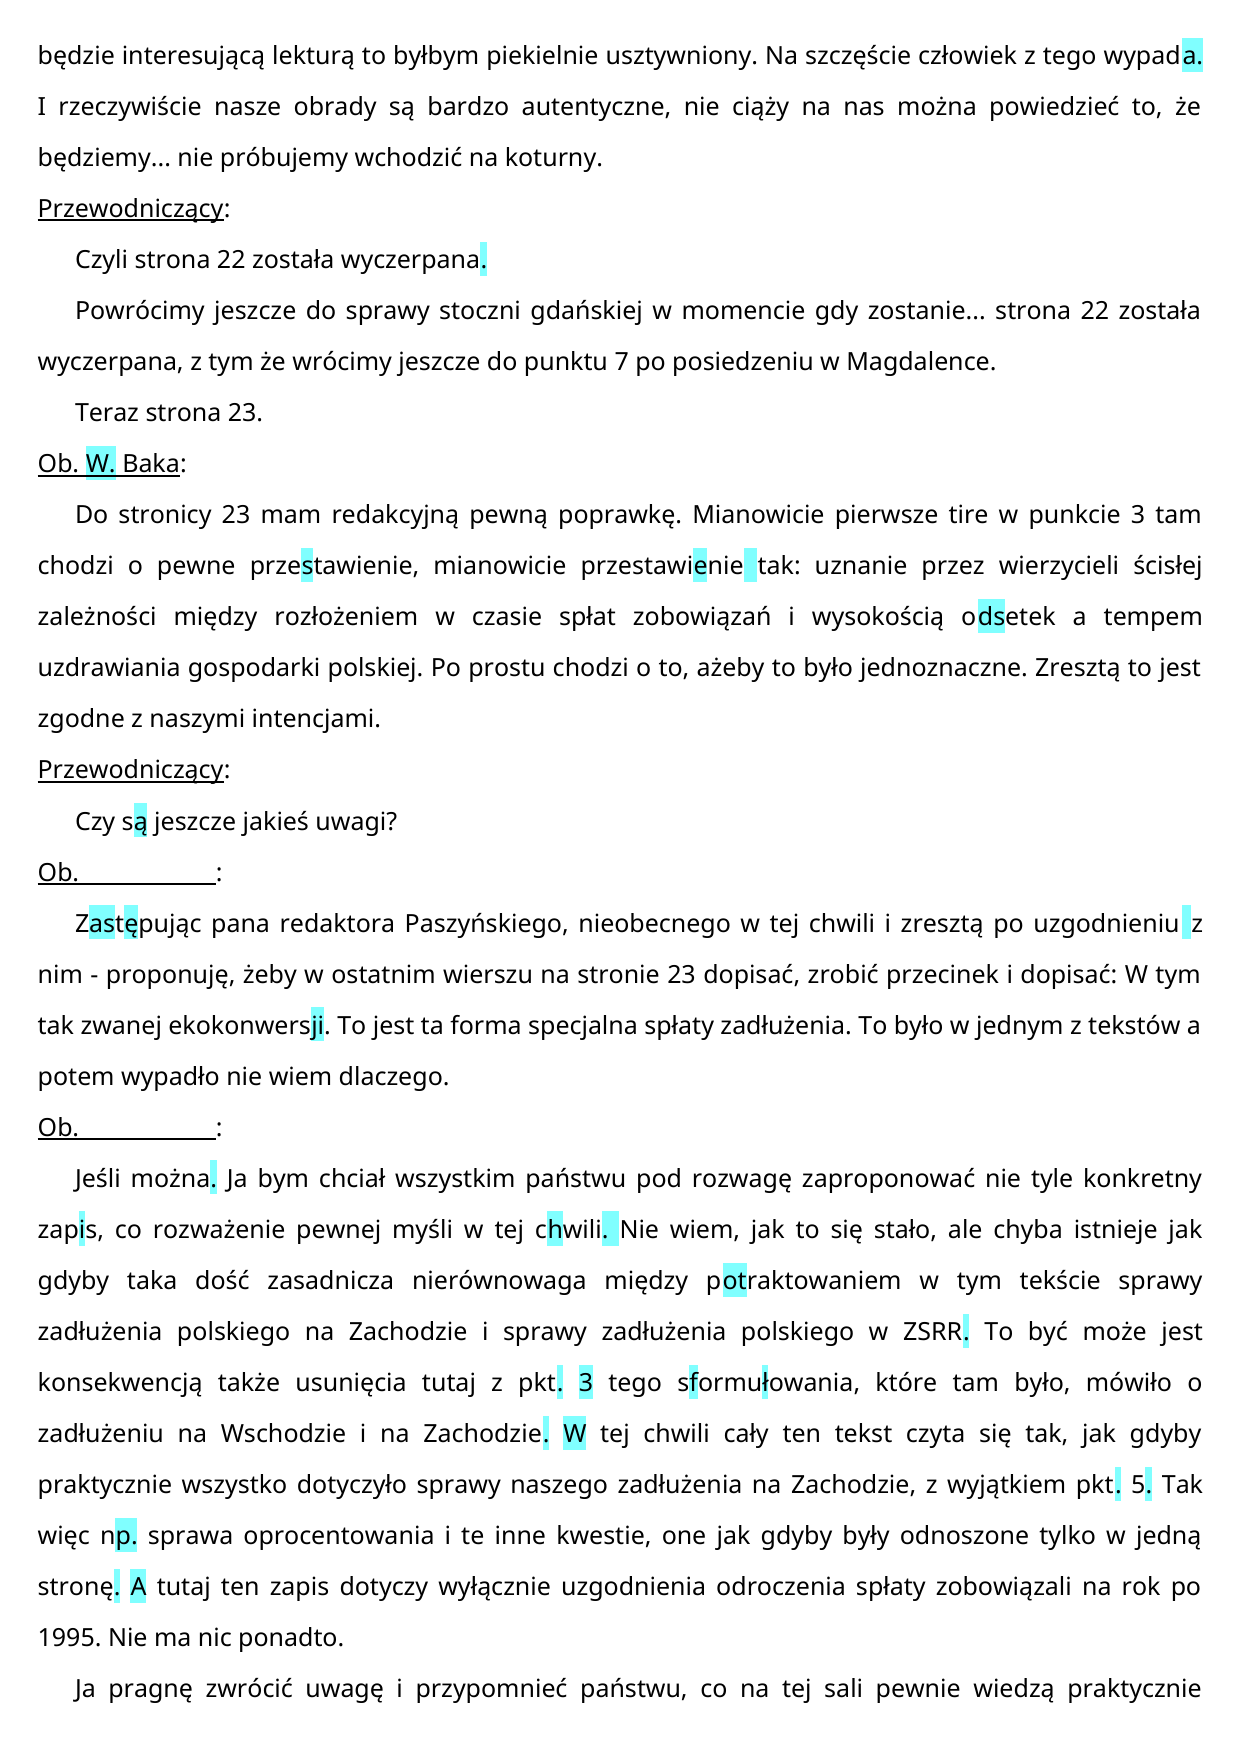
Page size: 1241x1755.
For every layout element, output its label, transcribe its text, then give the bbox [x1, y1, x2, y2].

text Przewodniczący: [37, 191, 1203, 225]
text Teraz strona 23. [37, 395, 1203, 429]
text Powrócimy jeszcze do sprawy stoczni gdańskiej w momencie gdy zostanie... strona 22 została wyczerpana, z tym że wrócimy jeszcze do punktu 7 po posiedzeniu w Magdalence. [37, 293, 1203, 378]
text Jeśli można. Ja bym chciał wszystkim państwu pod rozwagę zaproponować nie tyle konkretny zapis, co rozważenie pewnej myśli w tej chwili. Nie wiem, jak to się stało, ale chyba istnieje jak gdyby taka dość zasadnicza nierównowaga między potraktowaniem w tym tekście sprawy zadłużenia polskiego na Zachodzie i sprawy zadłużenia polskiego w ZSRR. To być może jest konsekwencją także usunięcia tutaj z pkt. 3 tego sformułowania, które tam było, mówiło o zadłużeniu na Wschodzie i na Zachodzie. W tej chwili cały ten tekst czyta się tak, jak gdyby praktycznie wszystko dotyczyło sprawy naszego zadłużenia na Zachodzie, z wyjątkiem pkt. 5. Tak więc np. sprawa oprocentowania i te inne kwestie, one jak gdyby były odnoszone tylko w jedną stronę. A tutaj ten zapis dotyczy wyłącznie uzgodnienia odroczenia spłaty zobowiązali na rok po 1995. Nie ma nic ponadto. [37, 1160, 1203, 1654]
text Czyli strona 22 została wyczerpana. [37, 242, 1203, 276]
text Ob. : [37, 854, 1203, 888]
text Ja pragnę zwrócić uwagę i przypomnieć państwu, co na tej sali pewnie wiedzą praktycznie [37, 1671, 1203, 1705]
text Przewodniczący: [37, 752, 1203, 786]
text Ob. : [37, 1109, 1203, 1143]
text Do stronicy 23 mam redakcyjną pewną poprawkę. Mianowicie pierwsze tire w punkcie 3 tam chodzi o pewne przestawienie, mianowicie przestawienie tak: uznanie przez wierzycieli ścisłej zależności między rozłożeniem w czasie spłat zobowiązań i wysokością odsetek a tempem uzdrawiania gospodarki polskiej. Po prostu chodzi o to, ażeby to było jednoznaczne. Zresztą to jest zgodne z naszymi intencjami. [37, 497, 1203, 735]
text Zastępując pana redaktora Paszyńskiego, nieobecnego w tej chwili i zresztą po uzgodnieniu z nim - proponuję, żeby w ostatnim wierszu na stronie 23 dopisać, zrobić przecinek i dopisać: W tym tak zwanej ekokonwersji. To jest ta forma specjalna spłaty zadłużenia. To było w jednym z tekstów a potem wypadło nie wiem dlaczego. [37, 905, 1203, 1092]
text Czy są jeszcze jakieś uwagi? [37, 803, 1203, 837]
text będzie interesującą lekturą to byłbym piekielnie usztywniony. Na szczęście człowiek z tego wypada. I rzeczywiście nasze obrady są bardzo autentyczne, nie ciąży na nas można powiedzieć to, że będziemy... nie próbujemy wchodzić na koturny. [37, 37, 1203, 174]
text Ob. W. Baka: [37, 446, 1203, 480]
